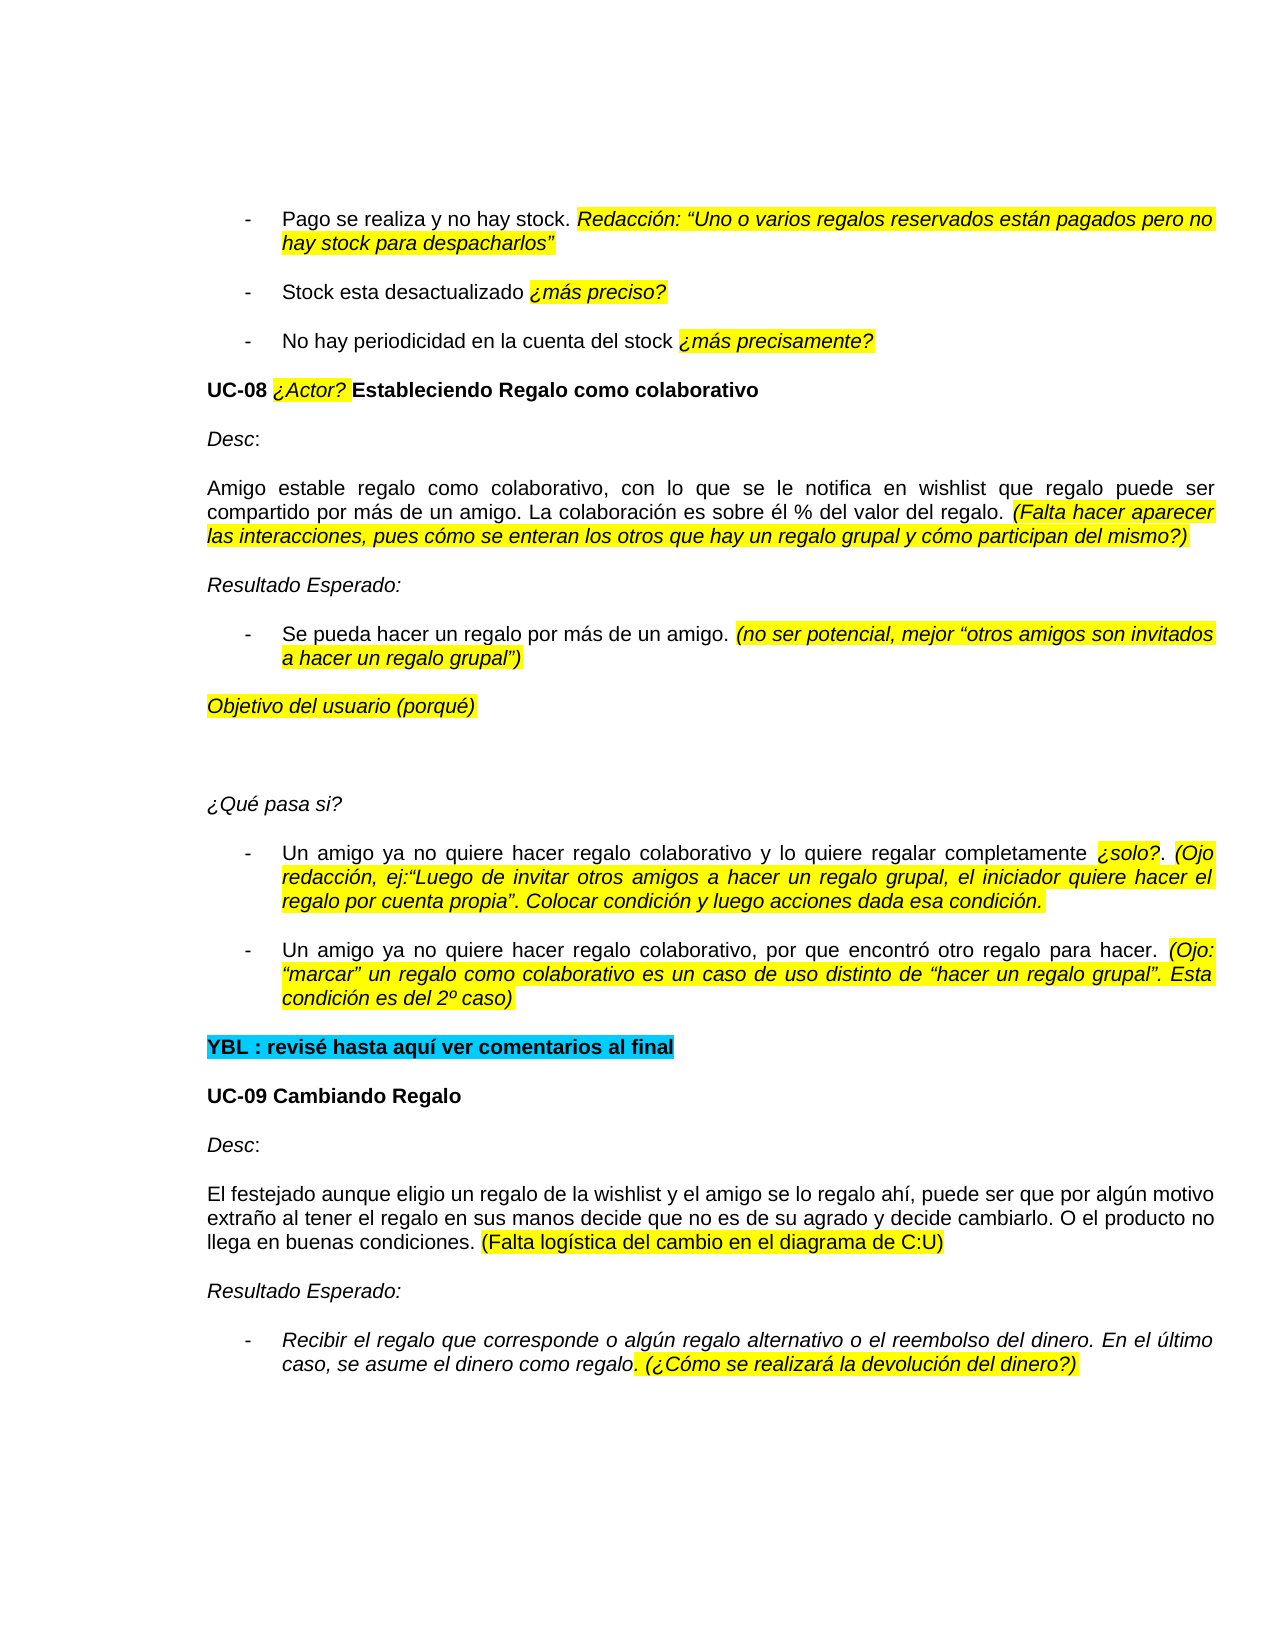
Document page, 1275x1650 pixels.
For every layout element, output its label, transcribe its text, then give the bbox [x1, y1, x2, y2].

text Amigo estable regalo como colaborativo, con lo que se le notifica en wishlist que regalo puede ser compartido por más de un amigo. La colaboración es sobre él % del valor del regalo. (Falta hacer aparecer las interacciones, pues cómo se enteran los otros que hay un regalo grupal y cómo participan del mismo?) [207, 476, 1216, 547]
list Se pueda hacer un regalo por más de un amigo. (no ser potencial, mejor “otros amigos son invitados a hacer un regalo grupal”) [244, 621, 1216, 669]
text Resultado Esperado: [207, 572, 1216, 596]
text Desc: [207, 427, 1216, 451]
list Recibir el regalo que corresponde o algún regalo alternativo o el reembolso del dinero. En el último caso, se asume el dinero como regalo. (¿Cómo se realizará la devolución del dinero?) [244, 1328, 1216, 1376]
text YBL : revisé hasta aquí ver comentarios al final [207, 1035, 1216, 1059]
text Resultado Esperado: [207, 1279, 1216, 1303]
text Desc: [207, 1133, 1216, 1157]
text UC-09 Cambiando Regalo [207, 1084, 1216, 1108]
text UC-08 ¿Actor? Estableciendo Regalo como colaborativo [207, 378, 1216, 402]
list No hay periodicidad en la cuenta del stock ¿más precisamente? [244, 329, 1216, 353]
list Un amigo ya no quiere hacer regalo colaborativo, por que encontró otro regalo para hacer. (Ojo: “marcar” un regalo como colaborativo es un caso de uso distinto de “hacer un regalo grupal”. Esta condición es del 2º caso) [244, 938, 1216, 1010]
list Stock esta desactualizado ¿más preciso? [244, 280, 1216, 304]
text El festejado aunque eligio un regalo de la wishlist y el amigo se lo regalo ahí, puede ser que por algún motivo extraño al tener el regalo en sus manos decide que no es de su agrado y decide cambiarlo. O el producto no llega en buenas condiciones. (Falta logística del cambio en el diagrama de C:U) [207, 1182, 1216, 1254]
list Un amigo ya no quiere hacer regalo colaborativo y lo quiere regalar completamente ¿solo?. (Ojo redacción, ej:“Luego de invitar otros amigos a hacer un regalo grupal, el iniciador quiere hacer el regalo por cuenta propia”. Colocar condición y luego acciones dada esa condición. [244, 841, 1216, 913]
text ¿Qué pasa si? [207, 792, 1216, 816]
list Pago se realiza y no hay stock. Redacción: “Uno o varios regalos reservados están pagados pero no hay stock para despacharlos” [244, 207, 1216, 255]
list Objetivo del usuario (porqué) [207, 694, 1216, 718]
